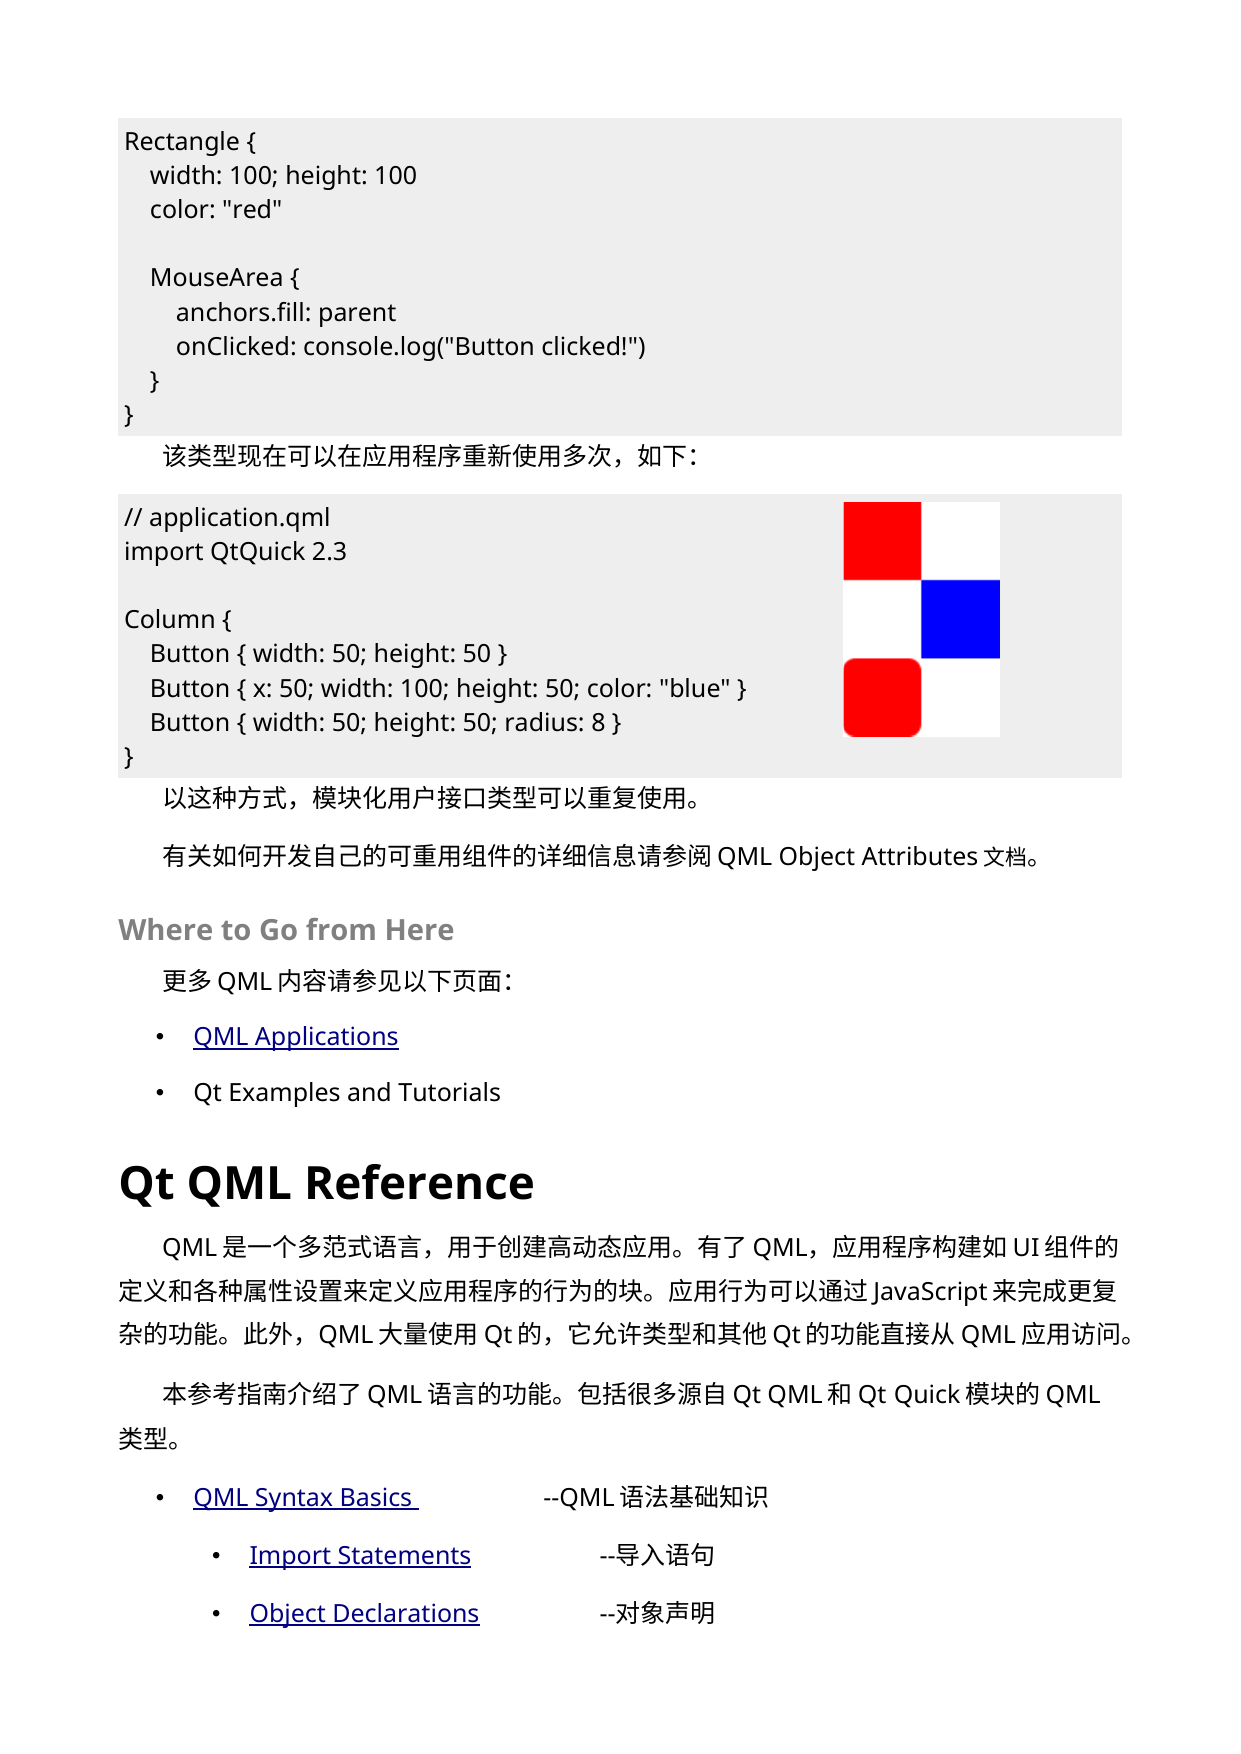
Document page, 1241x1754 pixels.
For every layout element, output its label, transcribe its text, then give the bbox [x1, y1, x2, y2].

text 更多QML内容请参见以下页面： [118, 961, 1122, 997]
list QML Applications [156, 1019, 1122, 1053]
subtitle Qt QML Reference [118, 1151, 1122, 1213]
text QML是一个多范式语言，用于创建高动态应用。有了QML，应用程序构建如UI组件的定义和各种属性设置来定义应用程序的行为的块。应用行为可以通过JavaScript来完成更复杂的功能。此外，QML大量使用Qt的，它允许类型和其他Qt的功能直接从QML应用访问。 [118, 1226, 1122, 1351]
list Import Statements --导入语句 [212, 1535, 1122, 1571]
table_header // application.qml import QtQuick 2.3 Column { Button { width: 50; height: 50 } Button { x: 50; width: 100; height: 50; color: "blue" } Button { width: 50; height: 50; radius: 8 } } [118, 494, 1122, 778]
list QML Syntax Basics --QML语法基础知识 [156, 1477, 1122, 1513]
text 该类型现在可以在应用程序重新使用多次，如下： [118, 436, 1122, 472]
table_header Rectangle { width: 100; height: 100 color: "red" MouseArea { anchors.fill: parent onClicked: console.log("Button clicked!") } } [118, 118, 1122, 436]
text 有关如何开发自己的可重用组件的详细信息请参阅QML Object Attributes文档。 [118, 836, 1122, 872]
subtitle Where to Go from Here [118, 909, 1122, 948]
list Object Declarations --对象声明 [212, 1593, 1122, 1629]
picture [843, 502, 1000, 737]
list Qt Examples and Tutorials [156, 1074, 1122, 1108]
text 以这种方式，模块化用户接口类型可以重复使用。 [118, 778, 1122, 814]
text 本参考指南介绍了QML语言的功能。包括很多源自Qt QML和Qt Quick模块的QML类型。 [118, 1373, 1122, 1455]
